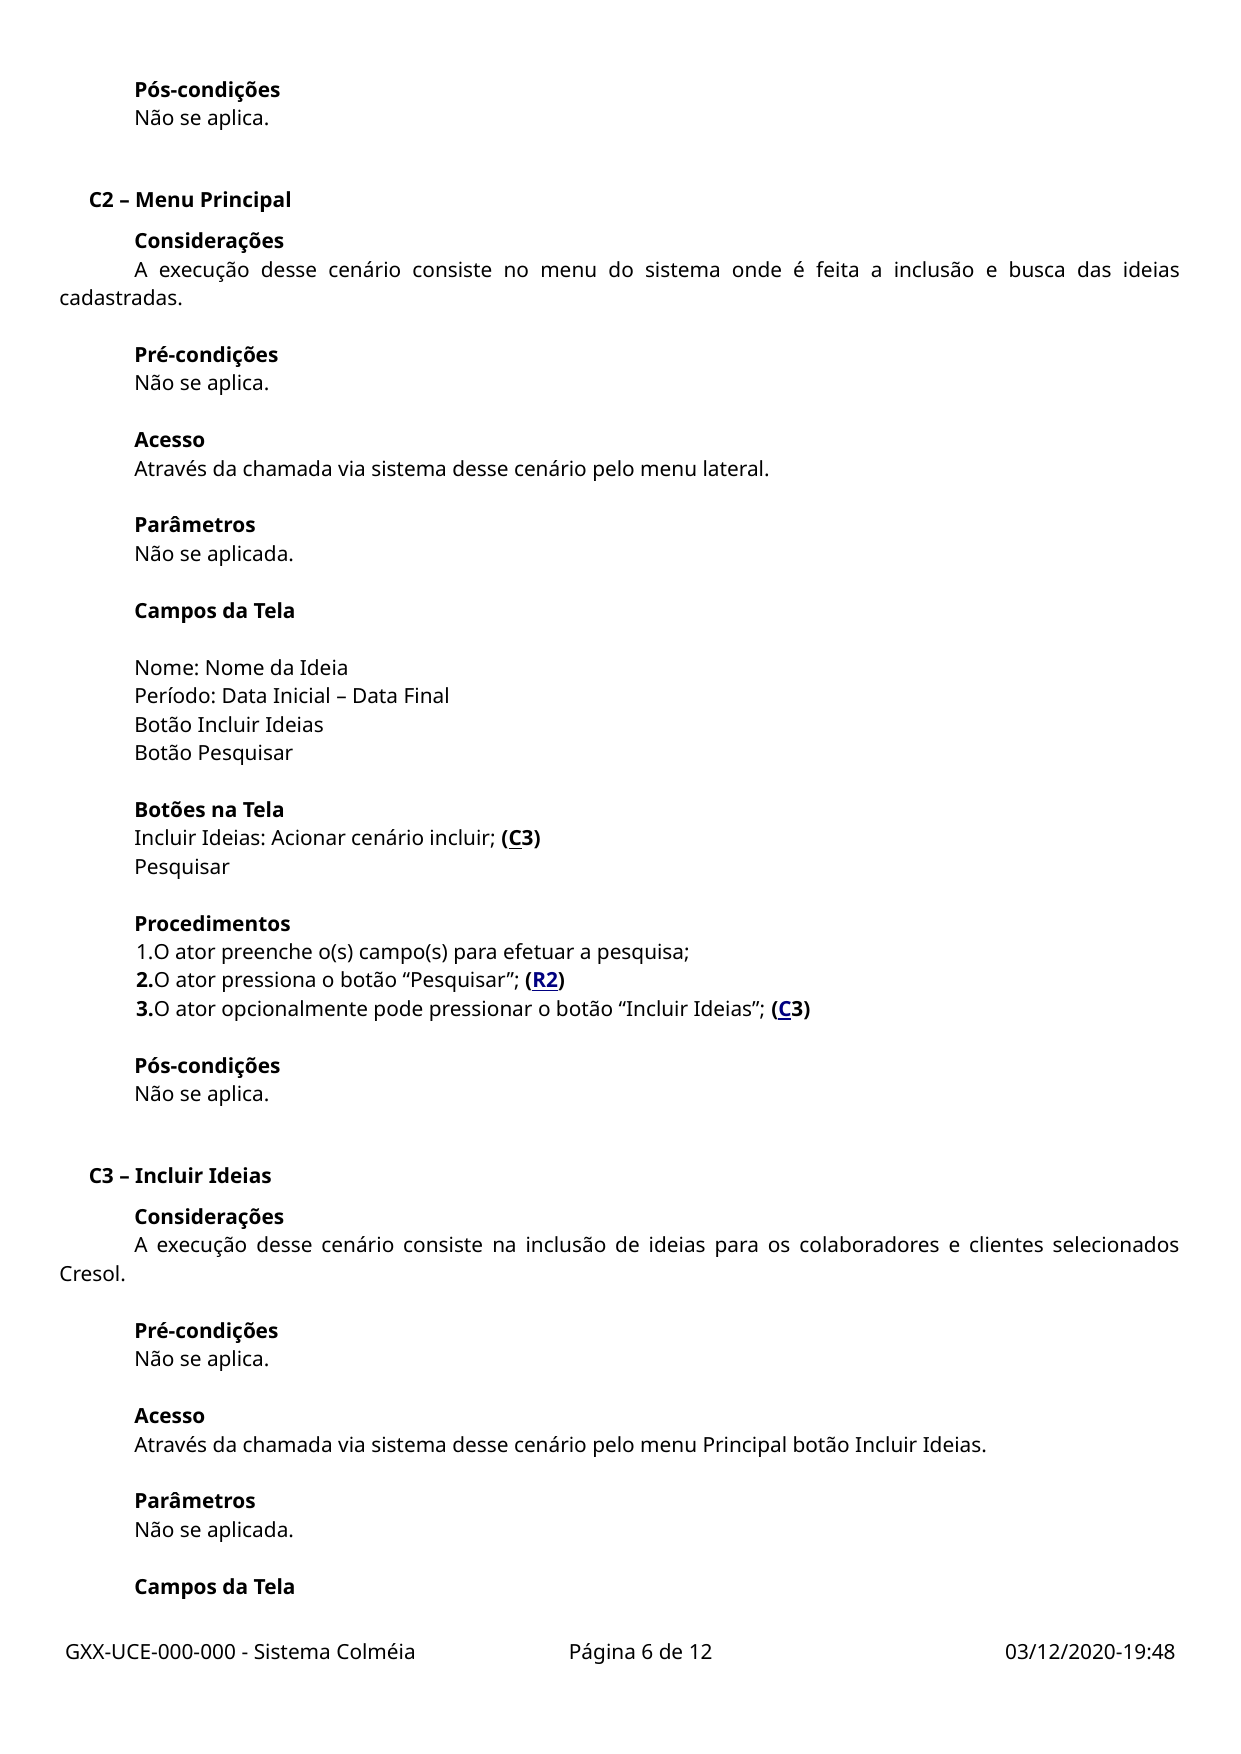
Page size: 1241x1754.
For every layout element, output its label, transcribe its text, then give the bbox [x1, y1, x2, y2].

text Considerações [59, 1202, 1181, 1231]
subtitle C2 – Menu Principal [88, 185, 1181, 214]
text Botão Incluir Ideias [59, 710, 1181, 738]
text A execução desse cenário consiste na inclusão de ideias para os colaboradores e clientes selecionados Cresol. [59, 1231, 1181, 1287]
text Botão Pesquisar [59, 738, 1181, 767]
list O ator pressiona o botão “Pesquisar”; (R2) [136, 966, 1181, 994]
text Pós-condições [59, 75, 1181, 103]
text Parâmetros [59, 1487, 1181, 1515]
text Acesso [59, 425, 1181, 454]
list O ator opcionalmente pode pressionar o botão “Incluir Ideias”; (C3) [136, 994, 1181, 1022]
text Nome: Nome da Ideia [59, 653, 1181, 681]
text A execução desse cenário consiste no menu do sistema onde é feita a inclusão e busca das ideias cadastradas. [59, 255, 1181, 312]
text Não se aplica. [59, 1079, 1181, 1108]
text Através da chamada via sistema desse cenário pelo menu Principal botão Incluir Ideias. [59, 1430, 1181, 1458]
list O ator preenche o(s) campo(s) para efetuar a pesquisa; [136, 937, 1181, 966]
text Procedimentos [59, 909, 1181, 937]
text Período: Data Inicial – Data Final [59, 681, 1181, 710]
text Pós-condições [59, 1051, 1181, 1079]
text Acesso [59, 1401, 1181, 1430]
text Botões na Tela [59, 795, 1181, 823]
text Não se aplica. [59, 1344, 1181, 1373]
text Pré-condições [59, 1316, 1181, 1344]
text Parâmetros [59, 511, 1181, 539]
subtitle C3 – Incluir Ideias [88, 1161, 1181, 1190]
text Considerações [59, 226, 1181, 255]
text Através da chamada via sistema desse cenário pelo menu lateral. [59, 454, 1181, 482]
text Não se aplica. [59, 368, 1181, 397]
text Pesquisar [59, 852, 1181, 880]
text Não se aplica. [59, 103, 1181, 132]
text Incluir Ideias: Acionar cenário incluir; (C3) [59, 823, 1181, 852]
text Não se aplicada. [59, 1515, 1181, 1543]
text Pré-condições [59, 340, 1181, 368]
text Campos da Tela [59, 1572, 1181, 1600]
text Não se aplicada. [59, 539, 1181, 567]
text Campos da Tela [59, 596, 1181, 624]
